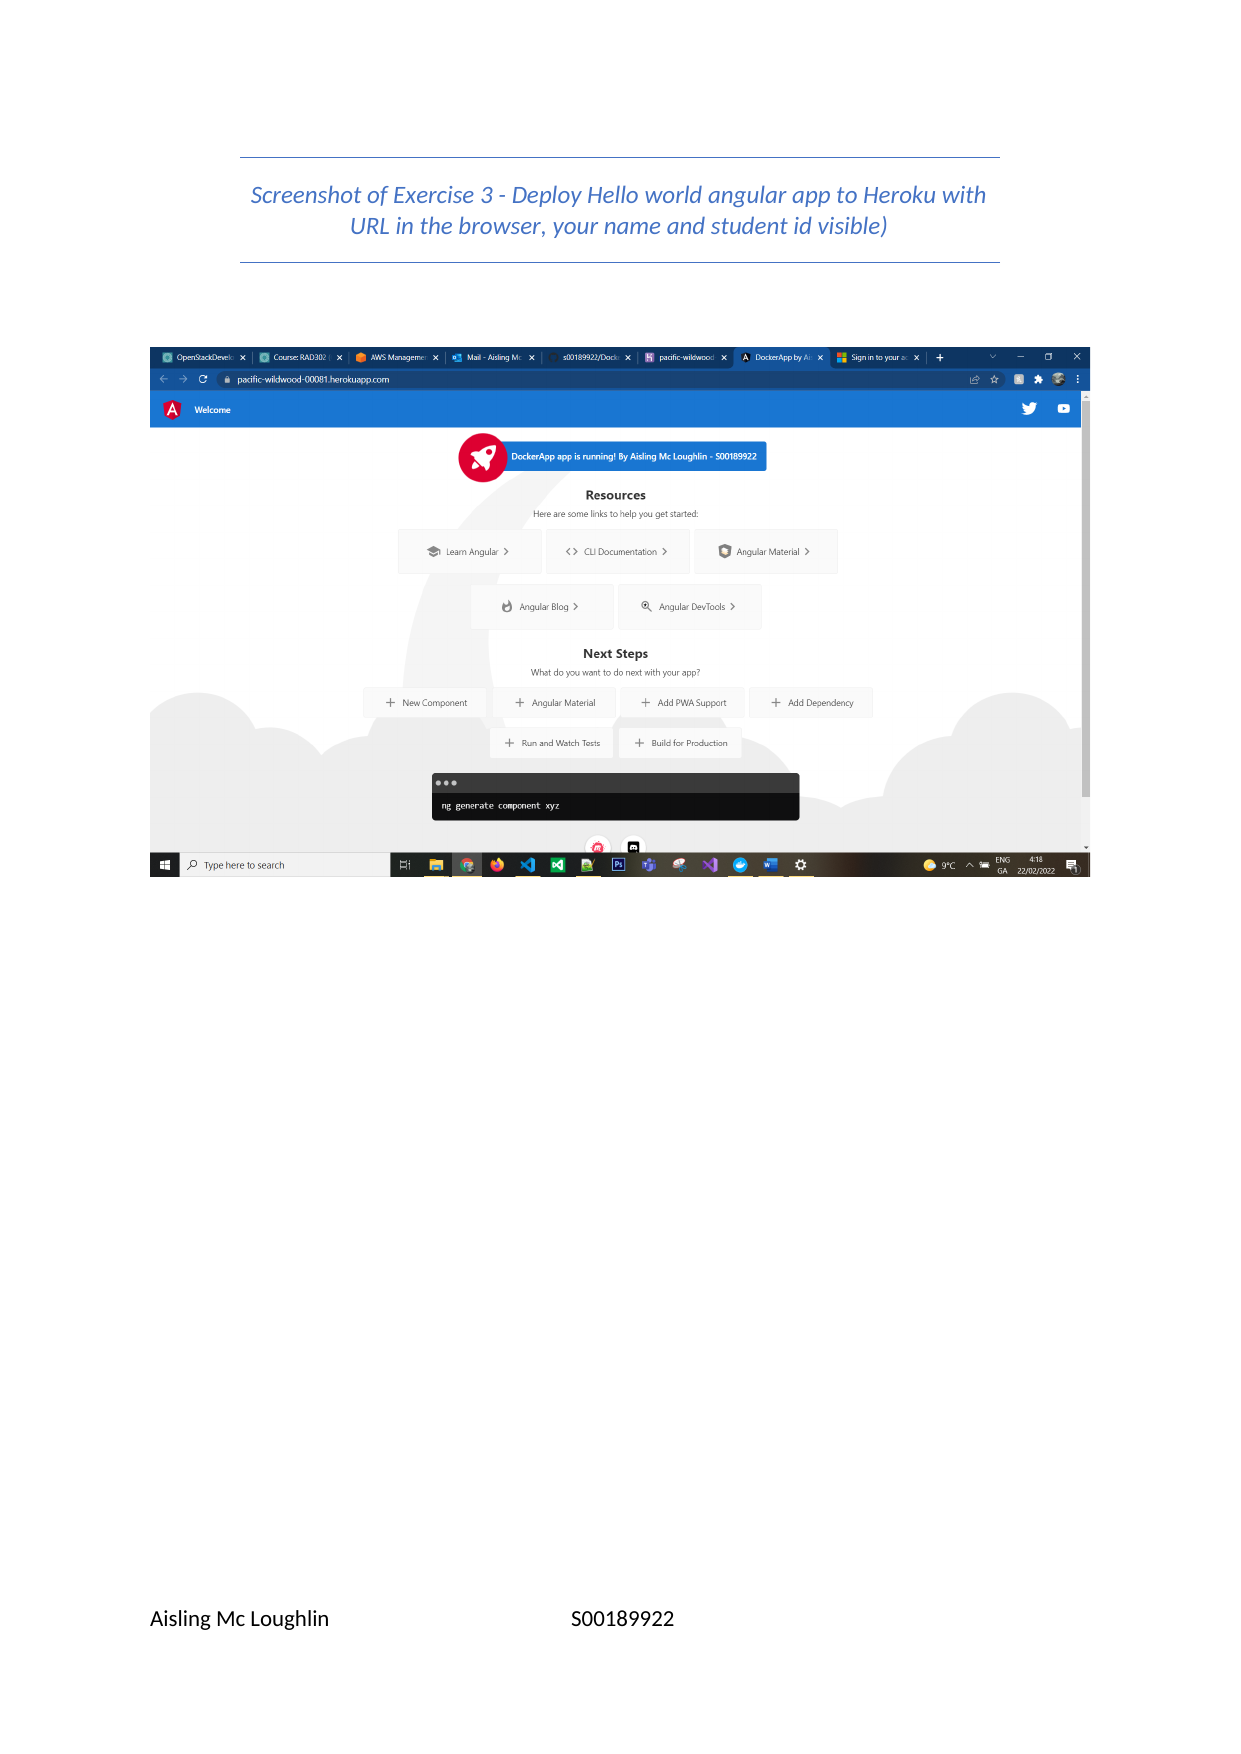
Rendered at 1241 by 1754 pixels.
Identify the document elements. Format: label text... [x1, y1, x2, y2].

text Screenshot of Exercise 3 - Deploy Hello world angular app to Heroku with URL in the browser, your name and student id visible) [240, 158, 1000, 262]
